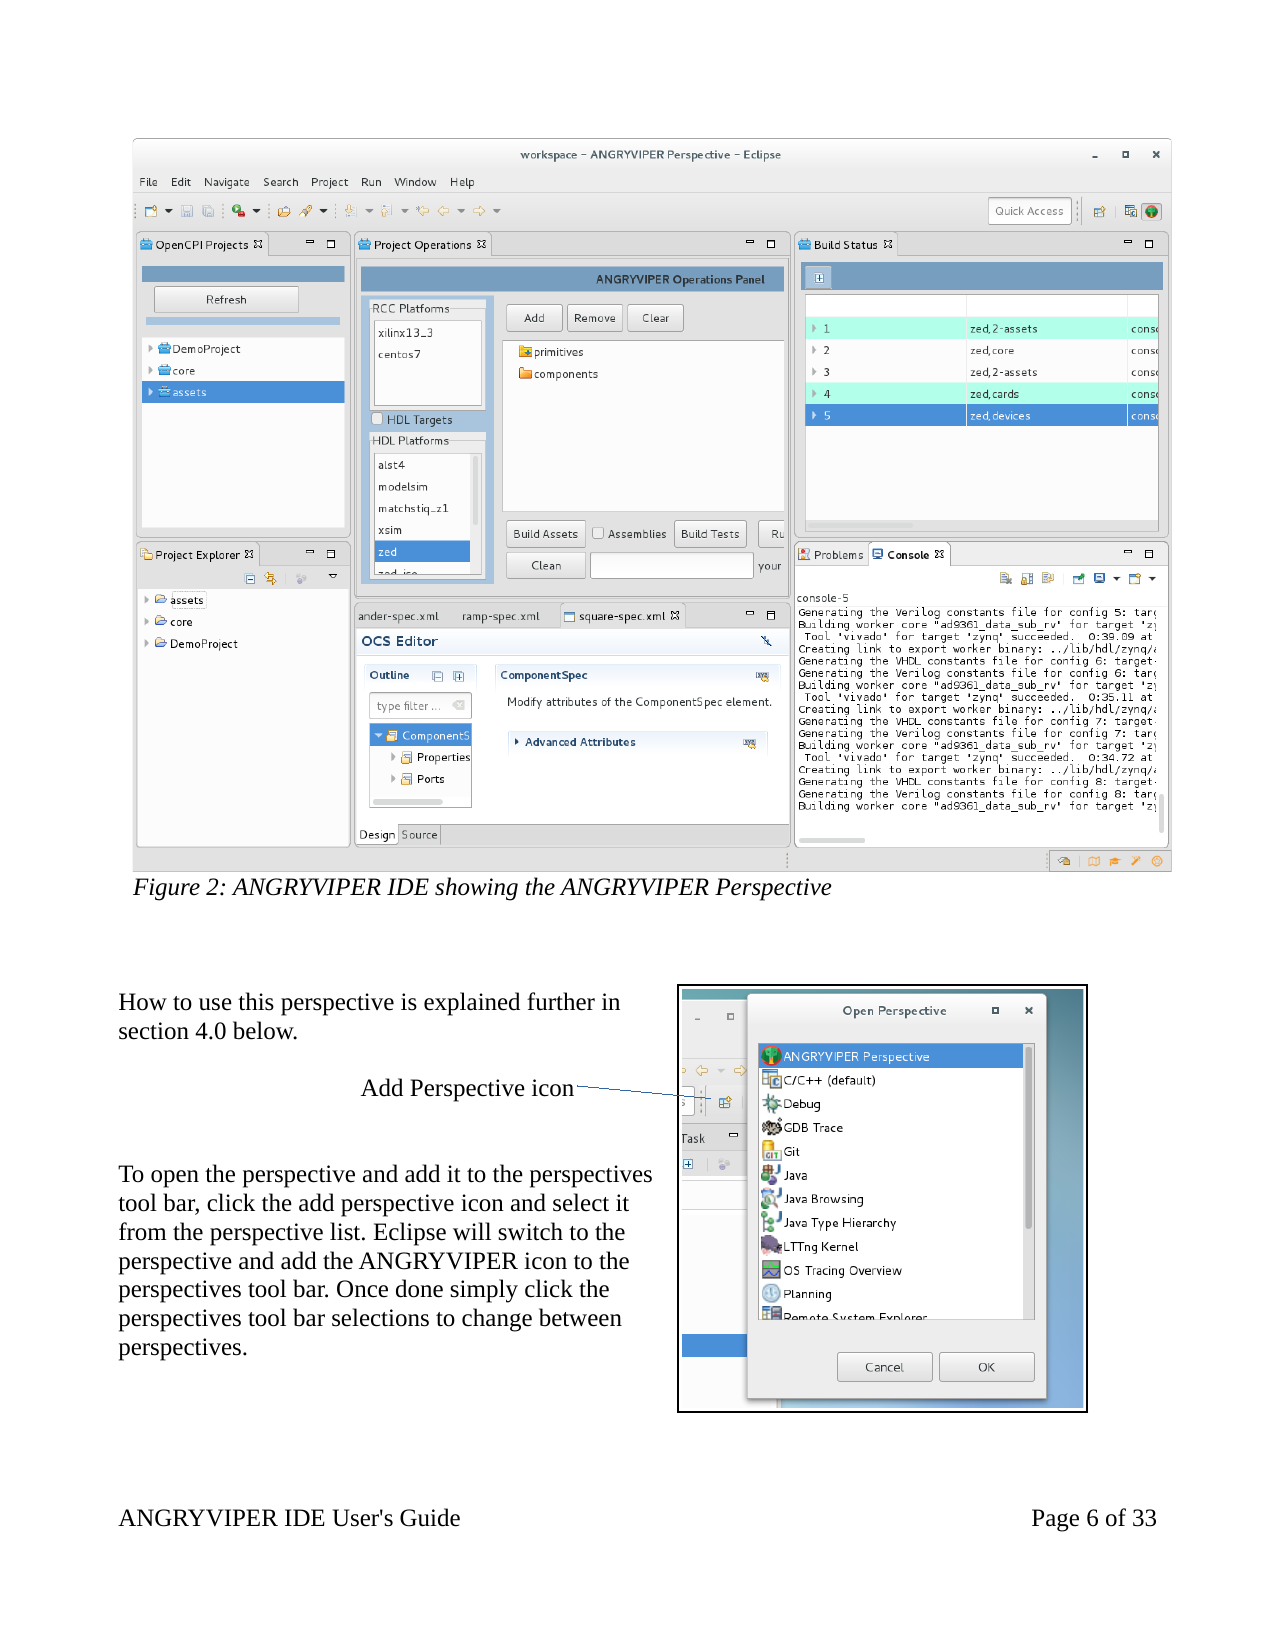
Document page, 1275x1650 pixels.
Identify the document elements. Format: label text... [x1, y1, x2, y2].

text [1088, 987, 1157, 1044]
text To open the perspective and add it to the perspectives tool bar, click the add perspective icon and select it from the perspective list. Eclipse will switch to the perspective and add the ANGRYVIPER icon to the perspectives tool bar. Once done simply click the perspectives tool bar selections to change between perspectives. [118, 1159, 677, 1361]
picture [132, 138, 1172, 872]
text Add Perspective icon [118, 1073, 677, 1102]
picture [682, 989, 1084, 1408]
text [133, 131, 1142, 138]
text Figure 2: ANGRYVIPER IDE showing the ANGRYVIPER Perspective [133, 872, 1142, 901]
text [1088, 1073, 1157, 1102]
text [1088, 1159, 1157, 1361]
text How to use this perspective is explained further in section 4.0 below. [118, 987, 677, 1044]
